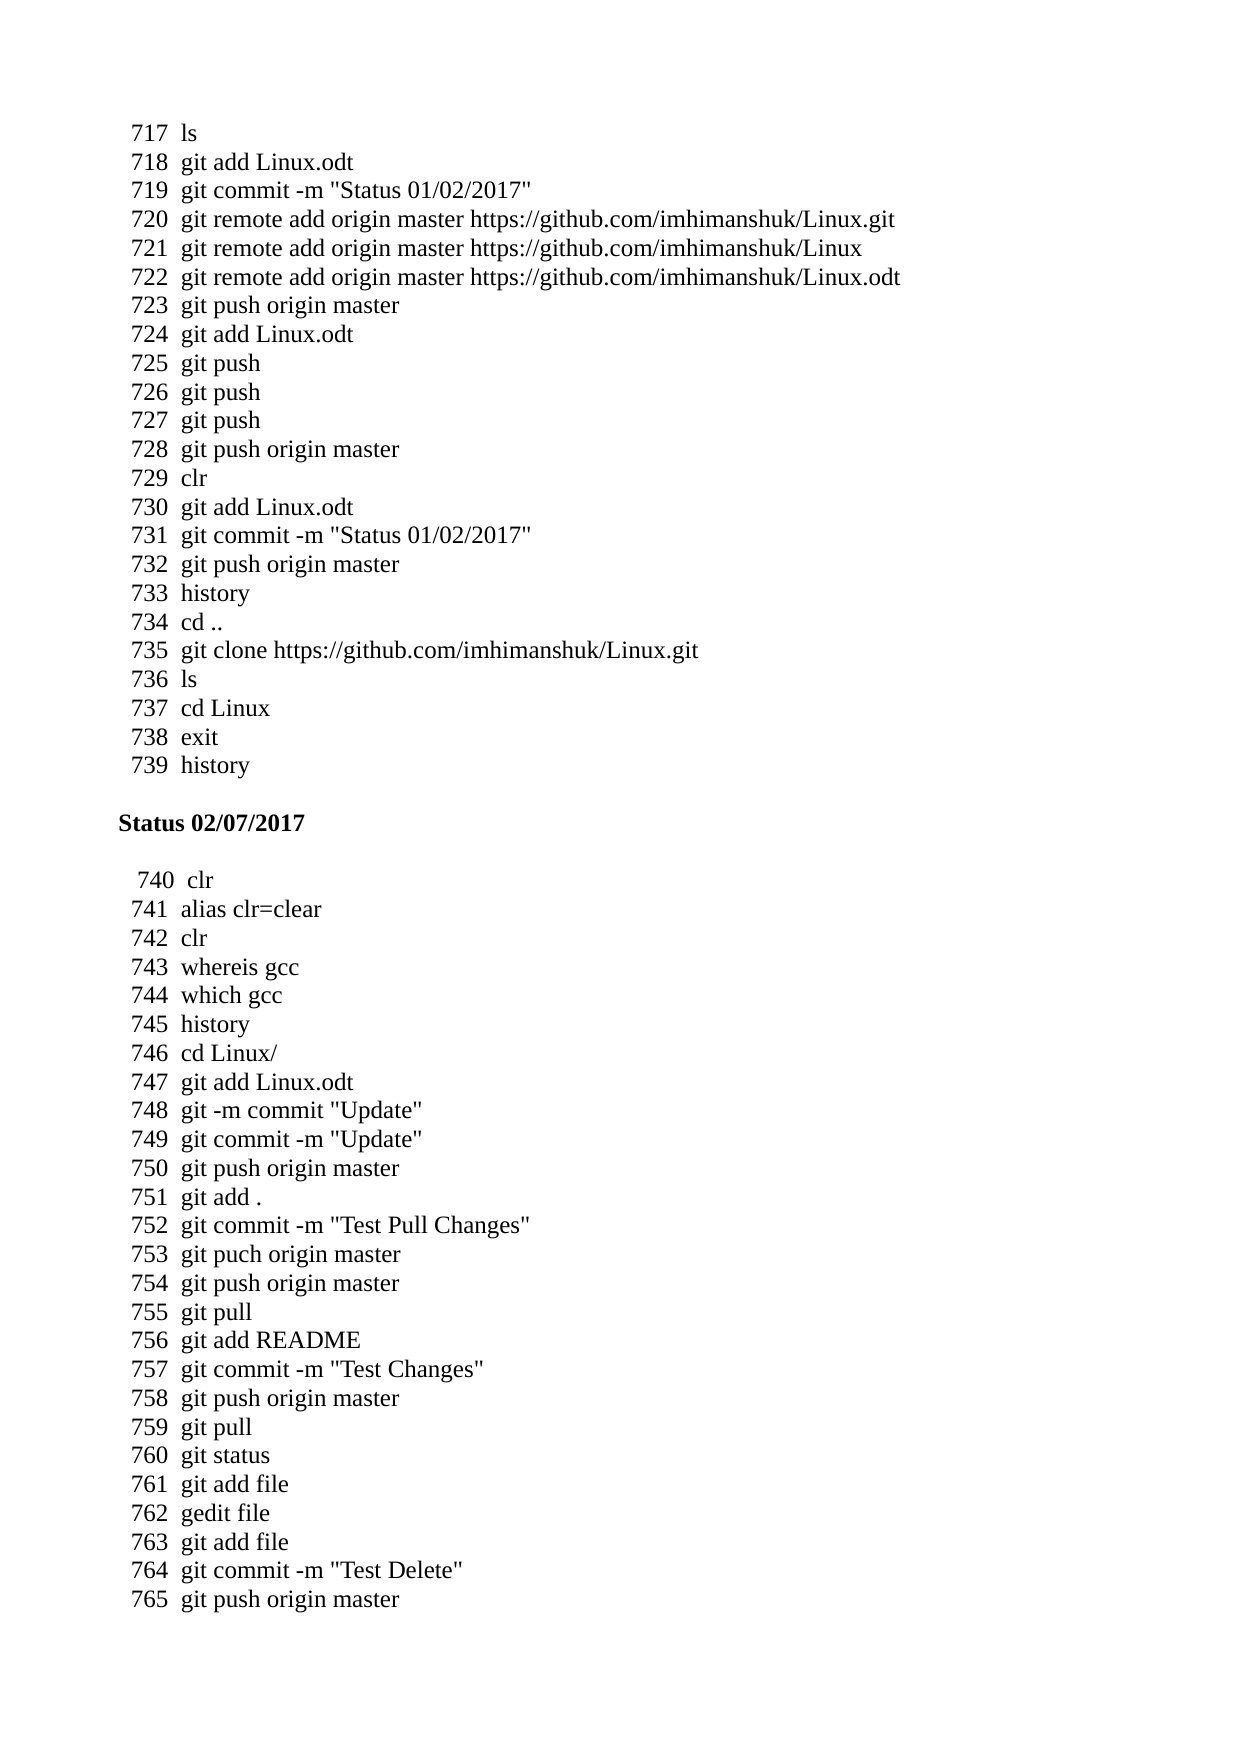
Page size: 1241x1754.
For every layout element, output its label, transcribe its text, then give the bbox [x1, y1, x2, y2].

text 730 git add Linux.odt [118, 492, 1122, 521]
text 755 git pull [118, 1297, 1122, 1326]
text 758 git push origin master [118, 1383, 1122, 1412]
text 748 git -m commit "Update" [118, 1096, 1122, 1124]
text 728 git push origin master [118, 434, 1122, 463]
text 720 git remote add origin master https://github.com/imhimanshuk/Linux.git [118, 204, 1122, 233]
text 742 clr [118, 923, 1122, 952]
text 764 git commit -m "Test Delete" [118, 1556, 1122, 1584]
text 765 git push origin master [118, 1584, 1122, 1613]
text 753 git puch origin master [118, 1239, 1122, 1268]
text 744 which gcc [118, 981, 1122, 1009]
text 725 git push [118, 348, 1122, 377]
text 750 git push origin master [118, 1153, 1122, 1182]
text 751 git add . [118, 1182, 1122, 1211]
text 749 git commit -m "Update" [118, 1124, 1122, 1153]
text 731 git commit -m "Status 01/02/2017" [118, 521, 1122, 549]
text 718 git add Linux.odt [118, 147, 1122, 176]
text 738 exit [118, 722, 1122, 751]
text 745 history [118, 1009, 1122, 1038]
text 763 git add file [118, 1527, 1122, 1556]
text 740 clr [118, 866, 1122, 894]
text 754 git push origin master [118, 1268, 1122, 1297]
text 759 git pull [118, 1412, 1122, 1441]
text 721 git remote add origin master https://github.com/imhimanshuk/Linux [118, 233, 1122, 262]
text 732 git push origin master [118, 549, 1122, 578]
text 722 git remote add origin master https://github.com/imhimanshuk/Linux.odt [118, 262, 1122, 291]
text 746 cd Linux/ [118, 1038, 1122, 1067]
text 760 git status [118, 1441, 1122, 1469]
text 726 git push [118, 377, 1122, 406]
text 723 git push origin master [118, 291, 1122, 319]
text 739 history [118, 751, 1122, 779]
text 736 ls [118, 664, 1122, 693]
text 729 clr [118, 463, 1122, 492]
text Status 02/07/2017 [118, 808, 1122, 837]
text 719 git commit -m "Status 01/02/2017" [118, 176, 1122, 204]
text 734 cd .. [118, 607, 1122, 636]
text 757 git commit -m "Test Changes" [118, 1354, 1122, 1383]
text 724 git add Linux.odt [118, 319, 1122, 348]
text 727 git push [118, 406, 1122, 434]
text 747 git add Linux.odt [118, 1067, 1122, 1096]
text 752 git commit -m "Test Pull Changes" [118, 1211, 1122, 1239]
text 717 ls [118, 118, 1122, 147]
text 735 git clone https://github.com/imhimanshuk/Linux.git [118, 636, 1122, 664]
text 741 alias clr=clear [118, 894, 1122, 923]
text 733 history [118, 578, 1122, 607]
text 743 whereis gcc [118, 952, 1122, 981]
text 737 cd Linux [118, 693, 1122, 722]
text 756 git add README [118, 1326, 1122, 1354]
text 762 gedit file [118, 1498, 1122, 1527]
text 761 git add file [118, 1469, 1122, 1498]
